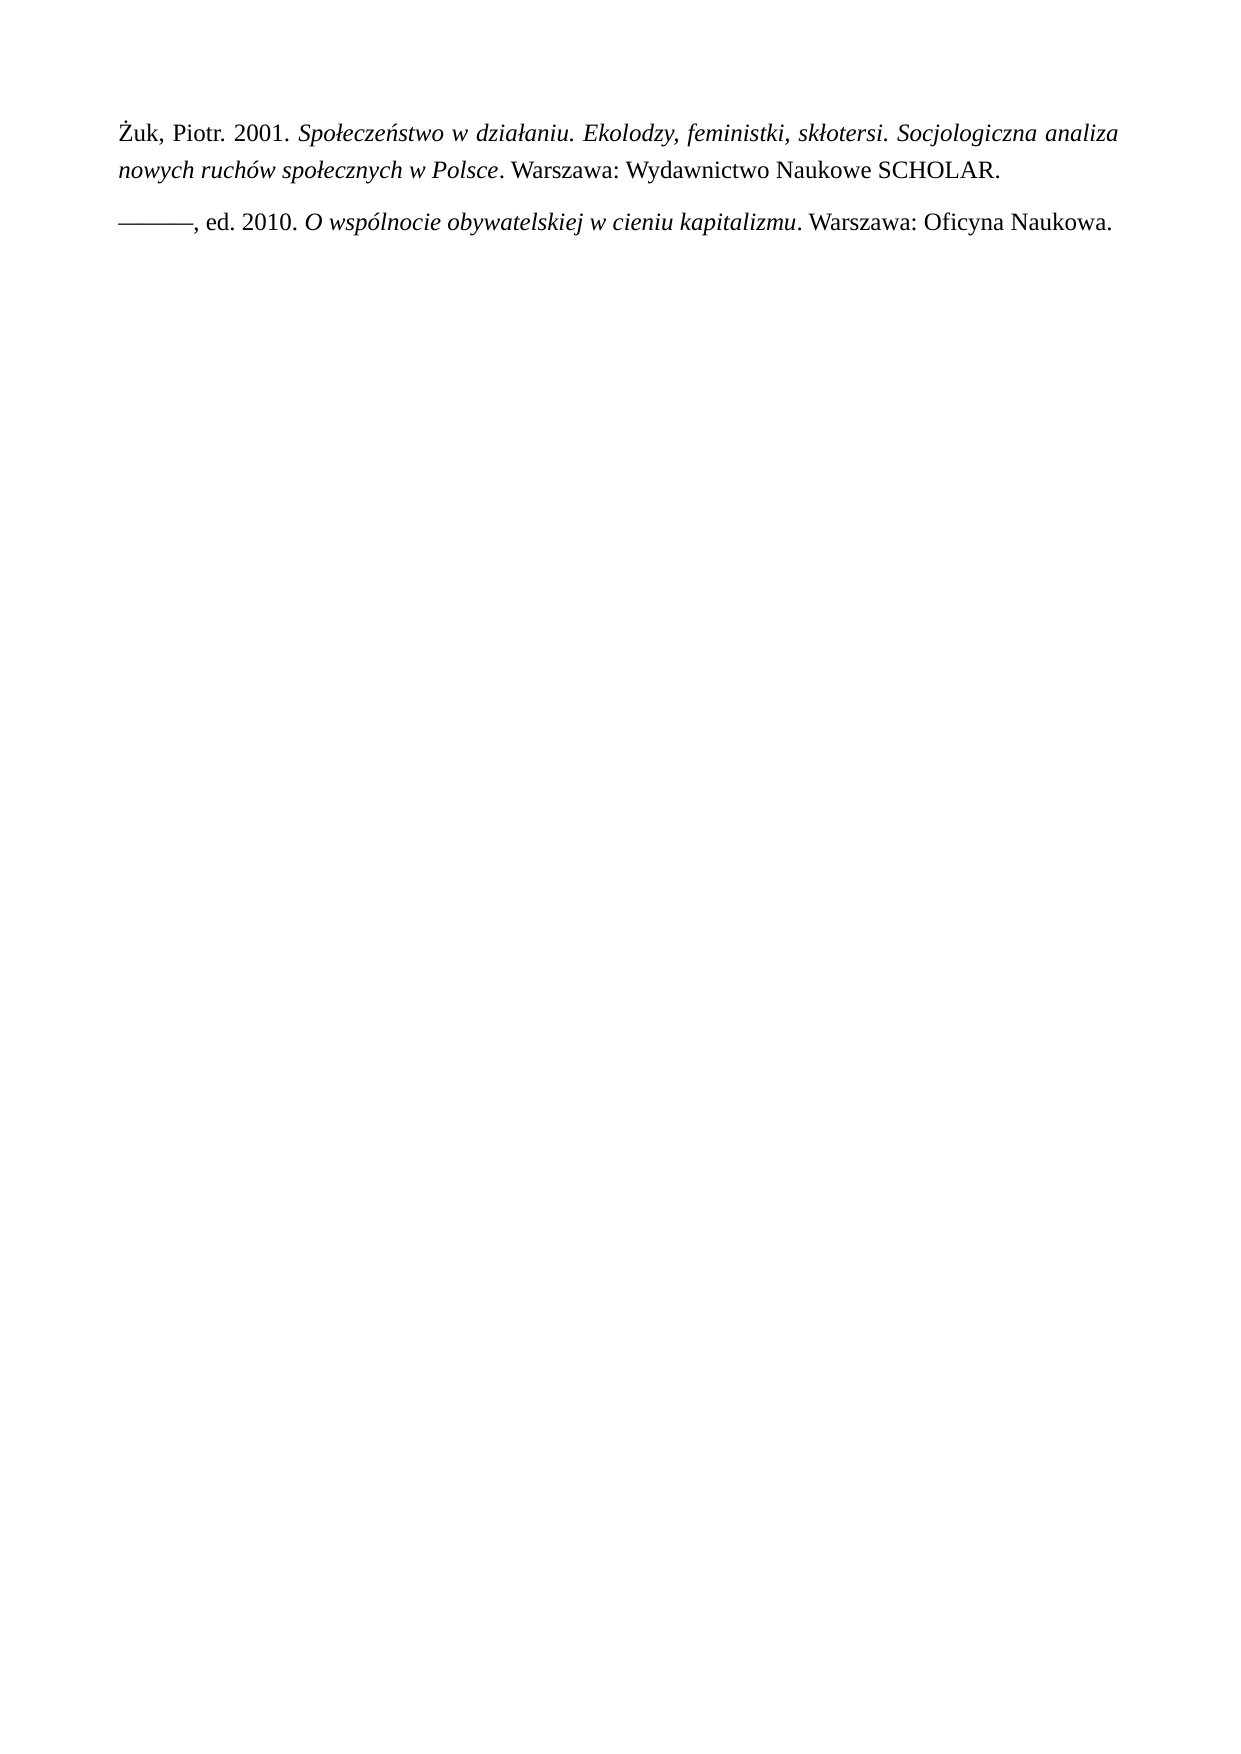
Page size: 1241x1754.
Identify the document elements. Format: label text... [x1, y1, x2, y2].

text Żuk, Piotr. 2001. Społeczeństwo w działaniu. Ekolodzy, feministki, skłotersi. Socjologiczna analiza nowych ruchów społecznych w Polsce. Warszawa: Wydawnictwo Naukowe SCHOLAR. [118, 118, 1122, 184]
text ———, ed. 2010. O wspólnocie obywatelskiej w cieniu kapitalizmu. Warszawa: Oficyna Naukowa. [118, 207, 1122, 236]
